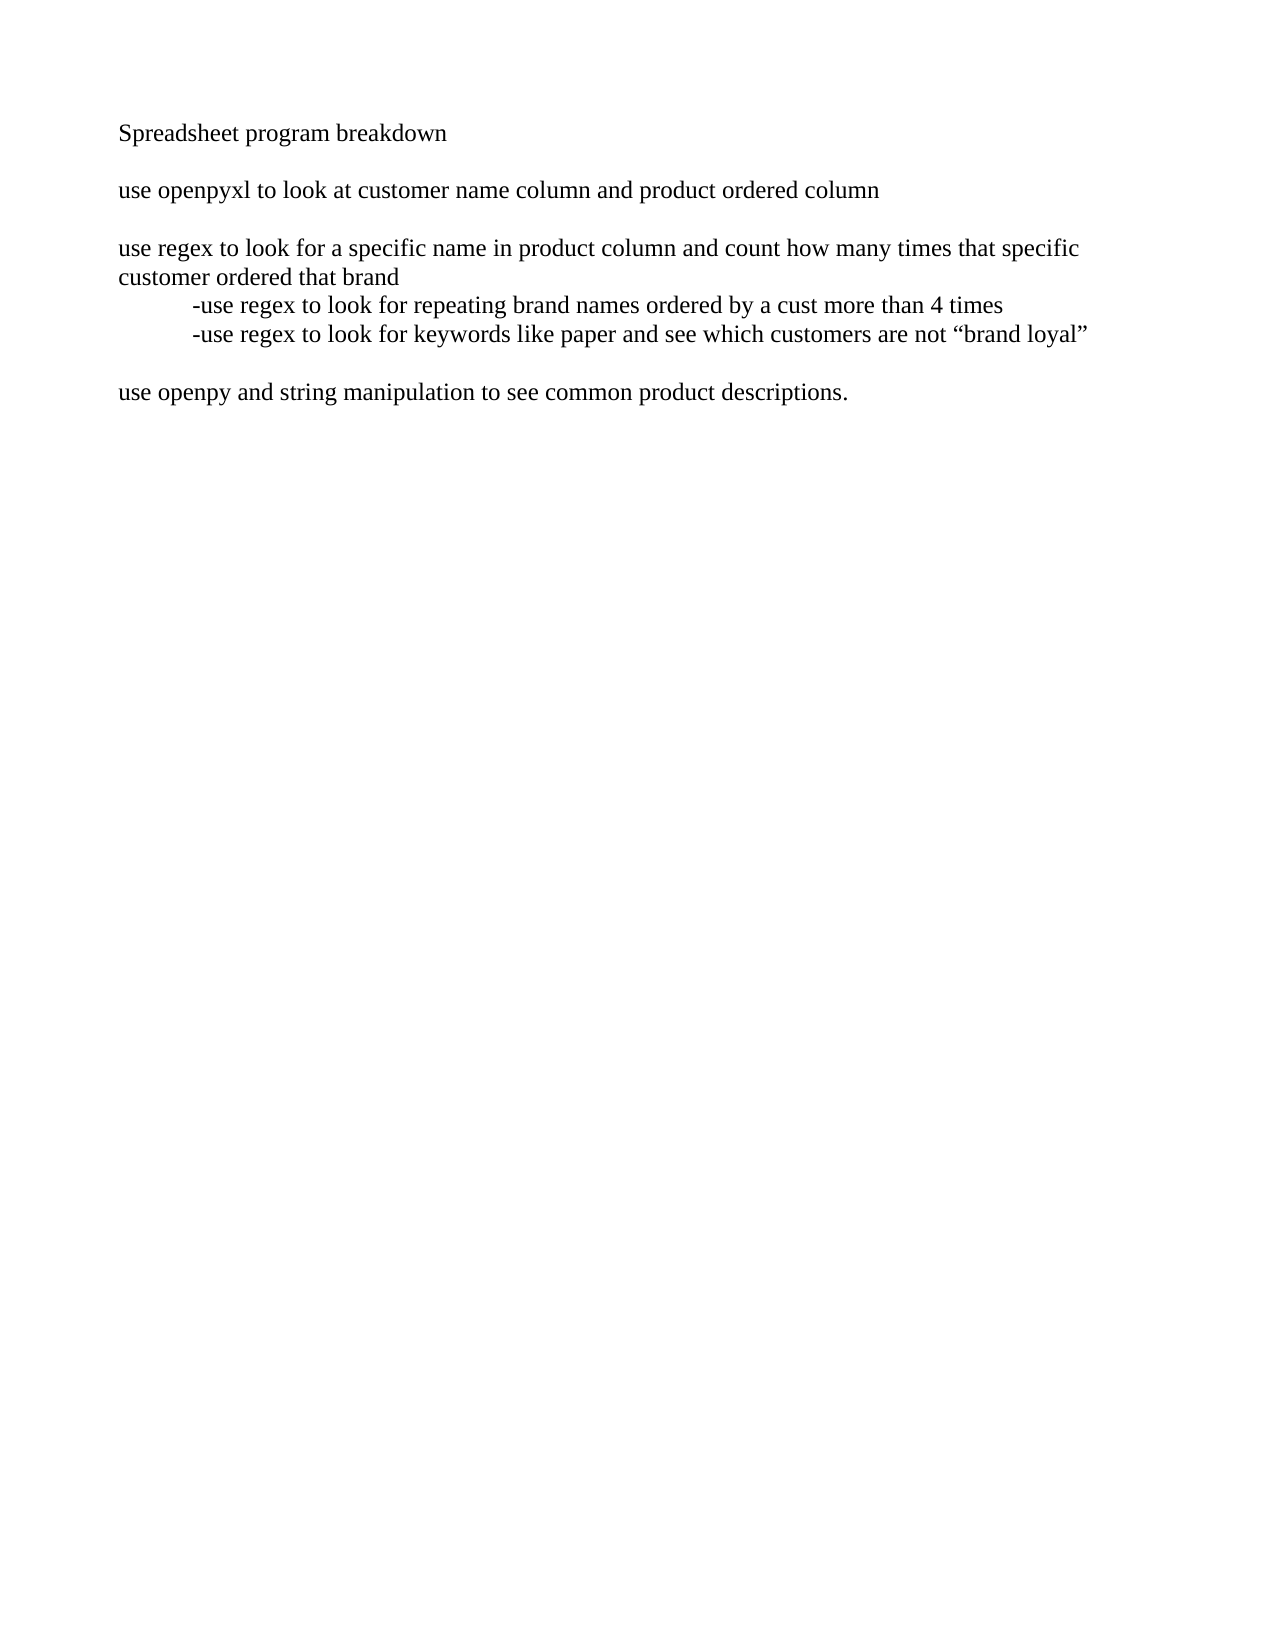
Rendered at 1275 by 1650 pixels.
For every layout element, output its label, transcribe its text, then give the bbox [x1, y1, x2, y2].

text Spreadsheet program breakdown [118, 118, 1157, 147]
text use openpy and string manipulation to see common product descriptions. [118, 377, 1157, 406]
text use openpyxl to look at customer name column and product ordered column [118, 176, 1157, 204]
text use regex to look for a specific name in product column and count how many times that specific customer ordered that brand [118, 233, 1157, 291]
text -use regex to look for keywords like paper and see which customers are not “brand loyal” [118, 319, 1157, 348]
text -use regex to look for repeating brand names ordered by a cust more than 4 times [118, 291, 1157, 319]
